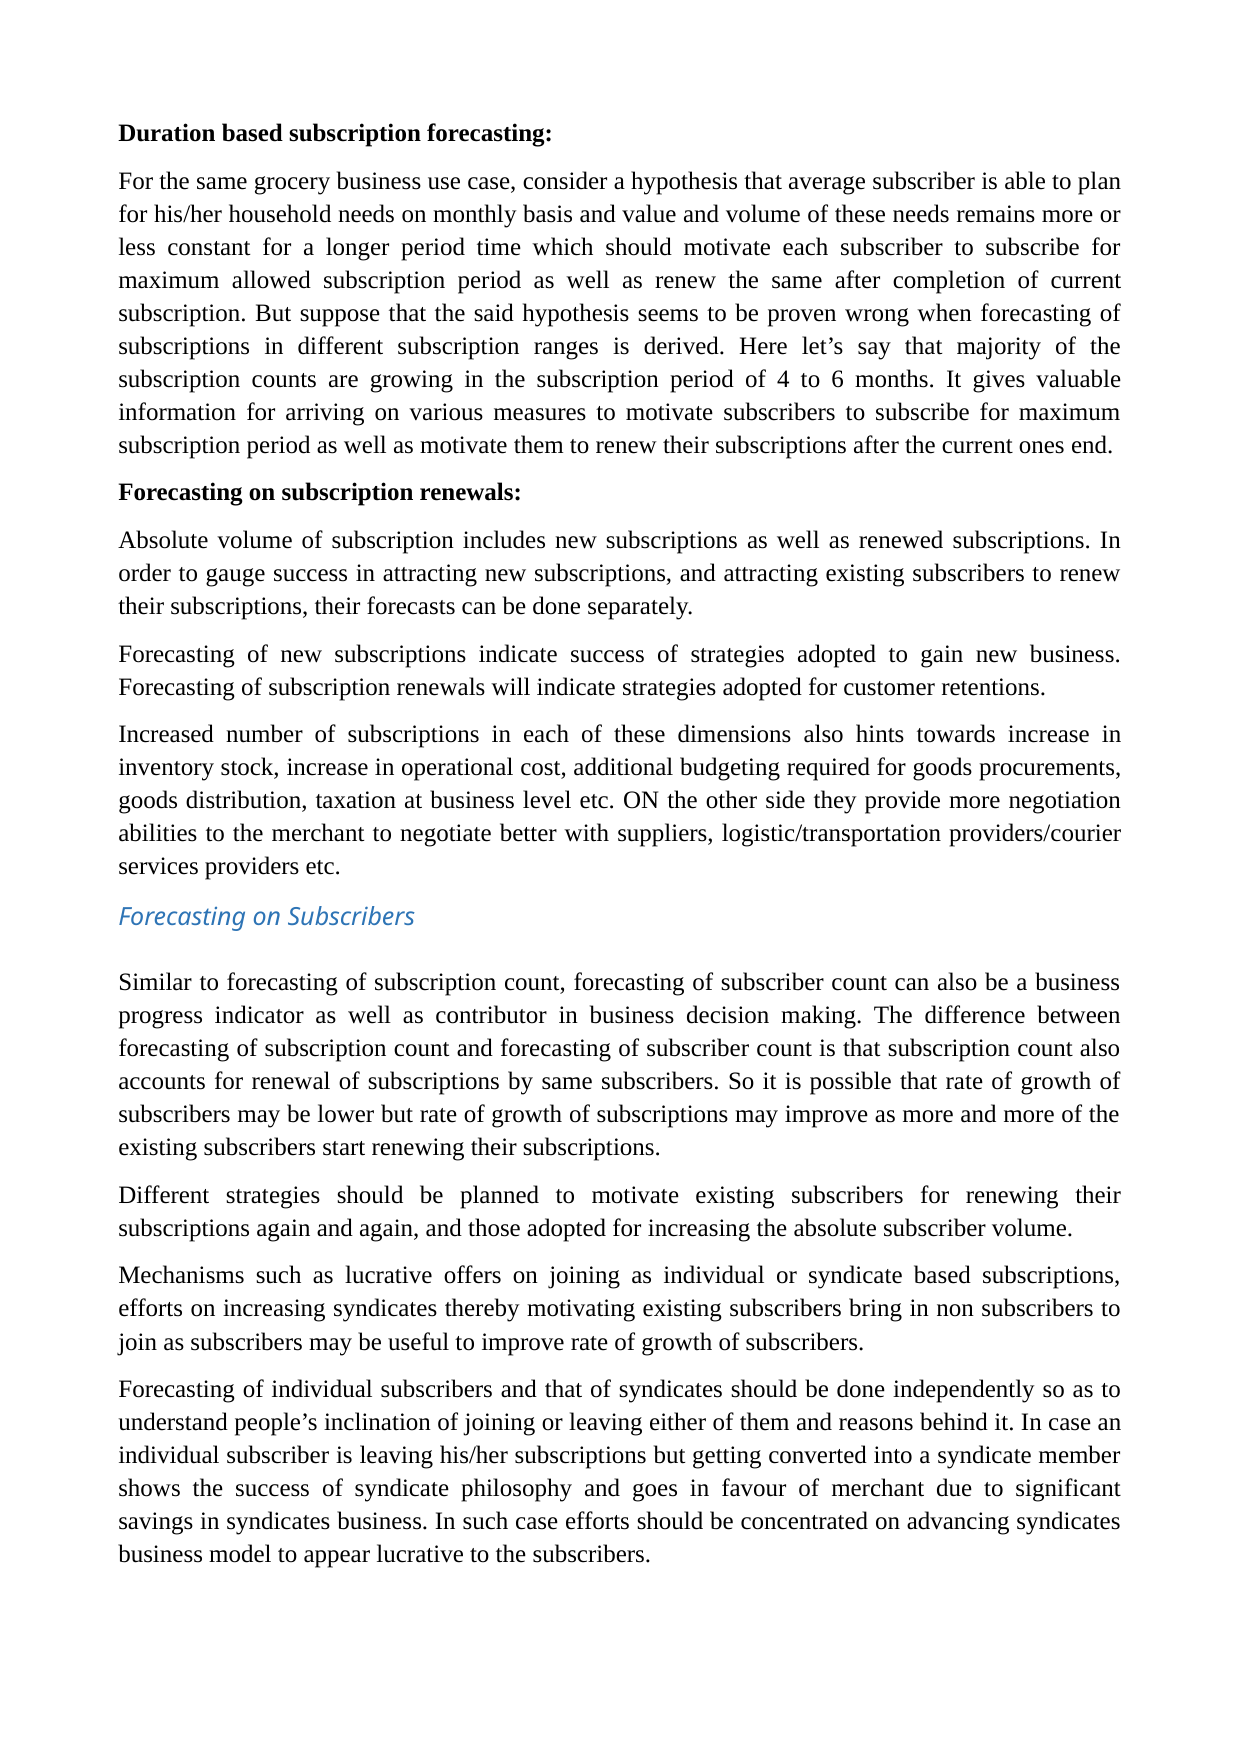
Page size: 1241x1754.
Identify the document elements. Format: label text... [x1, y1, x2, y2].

text Forecasting of individual subscribers and that of syndicates should be done independently so as to understand people’s inclination of joining or leaving either of them and reasons behind it. In case an individual subscriber is leaving his/her subscriptions but getting converted into a syndicate member shows the success of syndicate philosophy and goes in favour of merchant due to significant savings in syndicates business. In such case efforts should be concentrated on advancing syndicates business model to appear lucrative to the subscribers. [118, 1374, 1122, 1568]
text Mechanisms such as lucrative offers on joining as individual or syndicate based subscriptions, efforts on increasing syndicates thereby motivating existing subscribers bring in non subscribers to join as subscribers may be useful to improve rate of growth of subscribers. [118, 1261, 1122, 1355]
text Duration based subscription forecasting: [118, 118, 1122, 147]
text Forecasting on Subscribers [118, 899, 1122, 933]
text For the same grocery business use case, consider a hypothesis that average subscriber is able to plan for his/her household needs on monthly basis and value and volume of these needs remains more or less constant for a longer period time which should motivate each subscriber to subscribe for maximum allowed subscription period as well as renew the same after completion of current subscription. But suppose that the said hypothesis seems to be proven wrong when forecasting of subscriptions in different subscription ranges is derived. Here let’s say that majority of the subscription counts are growing in the subscription period of 4 to 6 months. It gives valuable information for arriving on various measures to motivate subscribers to subscribe for maximum subscription period as well as motivate them to renew their subscriptions after the current ones end. [118, 166, 1122, 459]
text Absolute volume of subscription includes new subscriptions as well as renewed subscriptions. In order to gauge success in attracting new subscriptions, and attracting existing subscribers to renew their subscriptions, their forecasts can be done separately. [118, 525, 1122, 620]
text Different strategies should be planned to motivate existing subscribers for renewing their subscriptions again and again, and those adopted for increasing the absolute subscriber volume. [118, 1180, 1122, 1242]
text Forecasting on subscription renewals: [118, 477, 1122, 506]
text Increased number of subscriptions in each of these dimensions also hints towards increase in inventory stock, increase in operational cost, additional budgeting required for goods procurements, goods distribution, taxation at business level etc. ON the other side they provide more negotiation abilities to the merchant to negotiate better with suppliers, logistic/transportation providers/courier services providers etc. [118, 719, 1122, 880]
text Similar to forecasting of subscription count, forecasting of subscriber count can also be a business progress indicator as well as contributor in business decision making. The difference between forecasting of subscription count and forecasting of subscriber count is that subscription count also accounts for renewal of subscriptions by same subscribers. So it is possible that rate of growth of subscribers may be lower but rate of growth of subscriptions may improve as more and more of the existing subscribers start renewing their subscriptions. [118, 967, 1122, 1161]
text Forecasting of new subscriptions indicate success of strategies adopted to gain new business. Forecasting of subscription renewals will indicate strategies adopted for customer retentions. [118, 639, 1122, 701]
